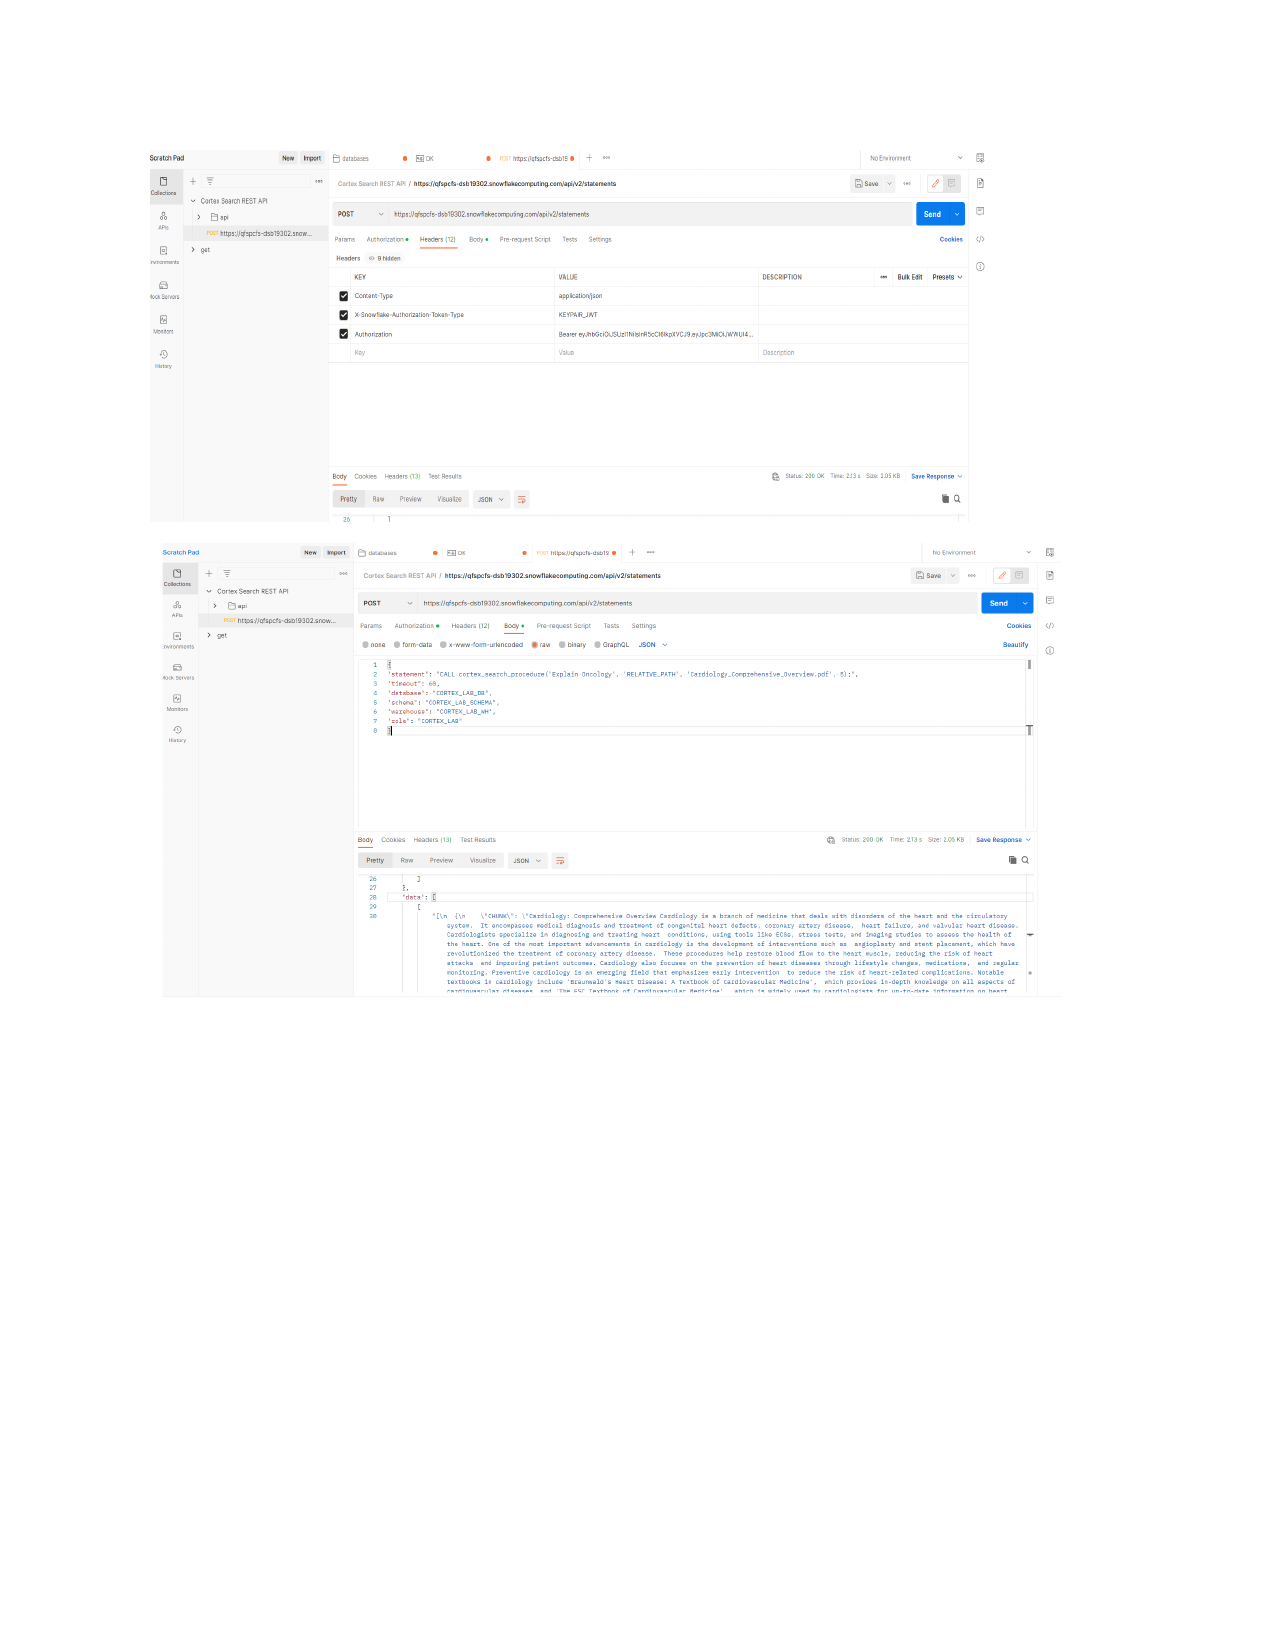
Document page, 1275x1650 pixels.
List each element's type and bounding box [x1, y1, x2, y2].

picture [162, 543, 1062, 998]
picture [150, 150, 992, 522]
